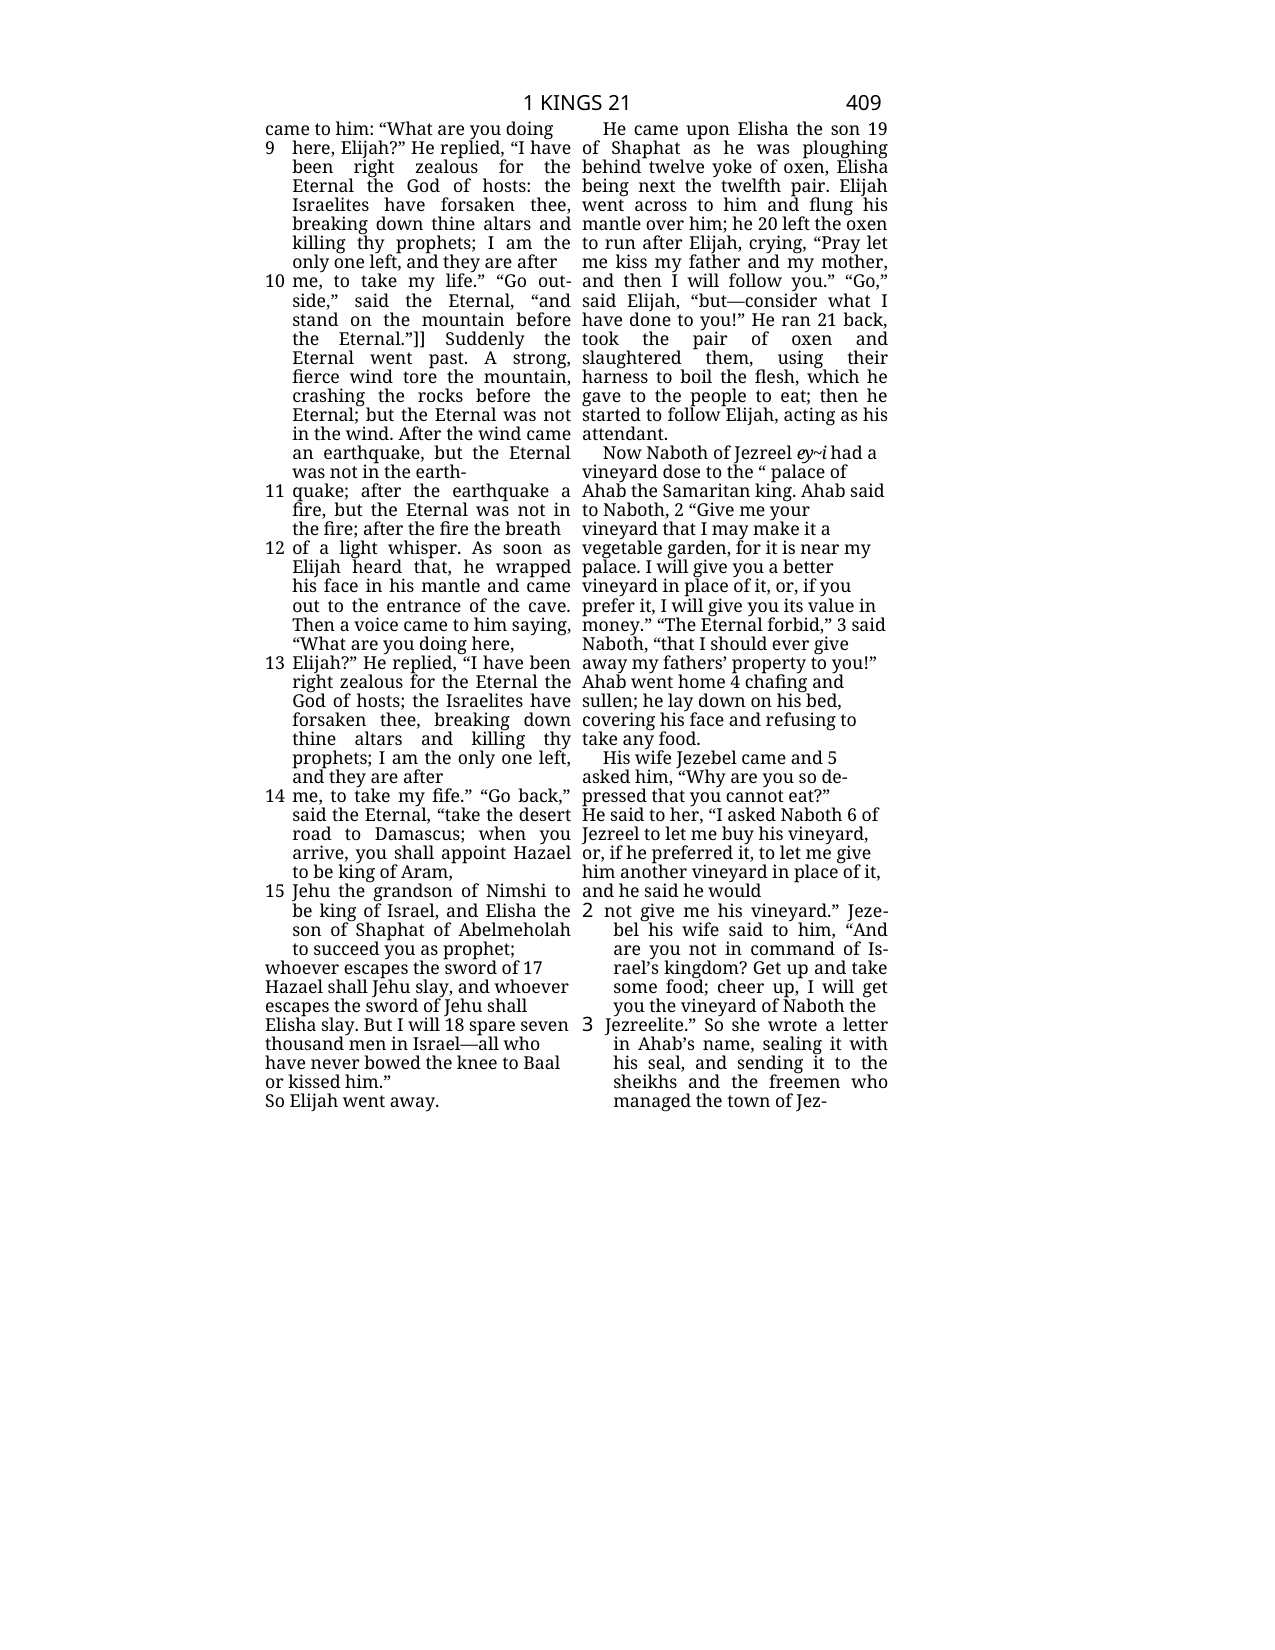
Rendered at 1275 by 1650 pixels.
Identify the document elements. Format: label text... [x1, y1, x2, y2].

list Jehu the grandson of Nimshi to be king of Israel, and Elisha the son of Shaphat of Abelmeholah to succeed you as prophet; [265, 883, 571, 959]
text So Elijah went away. [265, 1092, 571, 1111]
list quake; after the earthquake a fire, but the Eternal was not in the fire; after the fire the breath [265, 482, 571, 539]
text His wife Jezebel came and 5 asked him, “Why are you so de­pressed that you cannot eat?” [582, 749, 888, 806]
list me, to take my life.” “Go out­side,” said the Eternal, “and stand on the mountain before the Eternal.”]] Suddenly the Eternal went past. A strong, fierce wind tore the mountain, crashing the rocks before the Eternal; but the Eternal was not in the wind. After the wind came an earthquake, but the Eternal was not in the earth- [265, 273, 571, 482]
text whoever escapes the sword of 17 Hazael shall Jehu slay, and who­ever escapes the sword of Jehu shall Elisha slay. But I will 18 spare seven thousand men in Is­rael—all who have never bowed the knee to Baal or kissed him.” [265, 959, 571, 1092]
text He came upon Elisha the son 19 of Shaphat as he was ploughing behind twelve yoke of oxen, Eli­sha being next the twelfth pair. Elijah went across to him and flung his mantle over him; he 20 left the oxen to run after Elijah, crying, “Pray let me kiss my father and my mother, and then I will follow you.” “Go,” said Elijah, “but—consider what I have done to you!” He ran 21 back, took the pair of oxen and slaughtered them, using their harness to boil the flesh, which he gave to the people to eat; then he started to follow Elijah, acting as his attendant. [582, 120, 888, 444]
list me, to take my fife.” “Go back,” said the Eternal, “take the desert road to Damascus; when you arrive, you shall ap­point Hazael to be king of Aram, [265, 787, 571, 883]
text came to him: “What are you doing [265, 120, 571, 139]
list of a light whisper. As soon as Elijah heard that, he wrapped his face in his mantle and came out to the entrance of the cave. Then a voice came to him say­ing, “What are you doing here, [265, 539, 571, 654]
list here, Elijah?” He replied, “I have been right zealous for the Eternal the God of hosts: the Israelites have forsaken thee, breaking down thine altars and killing thy prophets; I am the only one left, and they are after [265, 139, 571, 273]
text Now Naboth of Jezreel ey~i had a vineyard dose to the “ palace of Ahab the Samaritan king. Ahab said to Naboth, 2 “Give me your vineyard that I may make it a vegetable garden, for it is near my palace. I will give you a better vineyard in place of it, or, if you prefer it, I will give you its value in money.” “The Eternal forbid,” 3 said Naboth, “that I should ever give away my fathers’ property to you!” Ahab went home 4 chafing and sullen; he lay down on his bed, covering his face and refusing to take any food. [582, 444, 888, 749]
text He said to her, “I asked Naboth 6 of Jezreel to let me buy his vine­yard, or, if he preferred it, to let me give him another vineyard in place of it, and he said he would [582, 806, 888, 902]
list Elijah?” He replied, “I have been right zealous for the Eter­nal the God of hosts; the Is­raelites have forsaken thee, breaking down thine altars and killing thy prophets; I am the only one left, and they are after [265, 654, 571, 787]
list not give me his vineyard.” Jeze­bel his wife said to him, “And are you not in command of Is­rael’s kingdom? Get up and take some food; cheer up, I will get you the vineyard of Naboth the [582, 902, 888, 1016]
list Jezreelite.” So she wrote a letter in Ahab’s name, sealing it with his seal, and sending it to the sheikhs and the freemen who managed the town of Jez- [582, 1016, 888, 1111]
